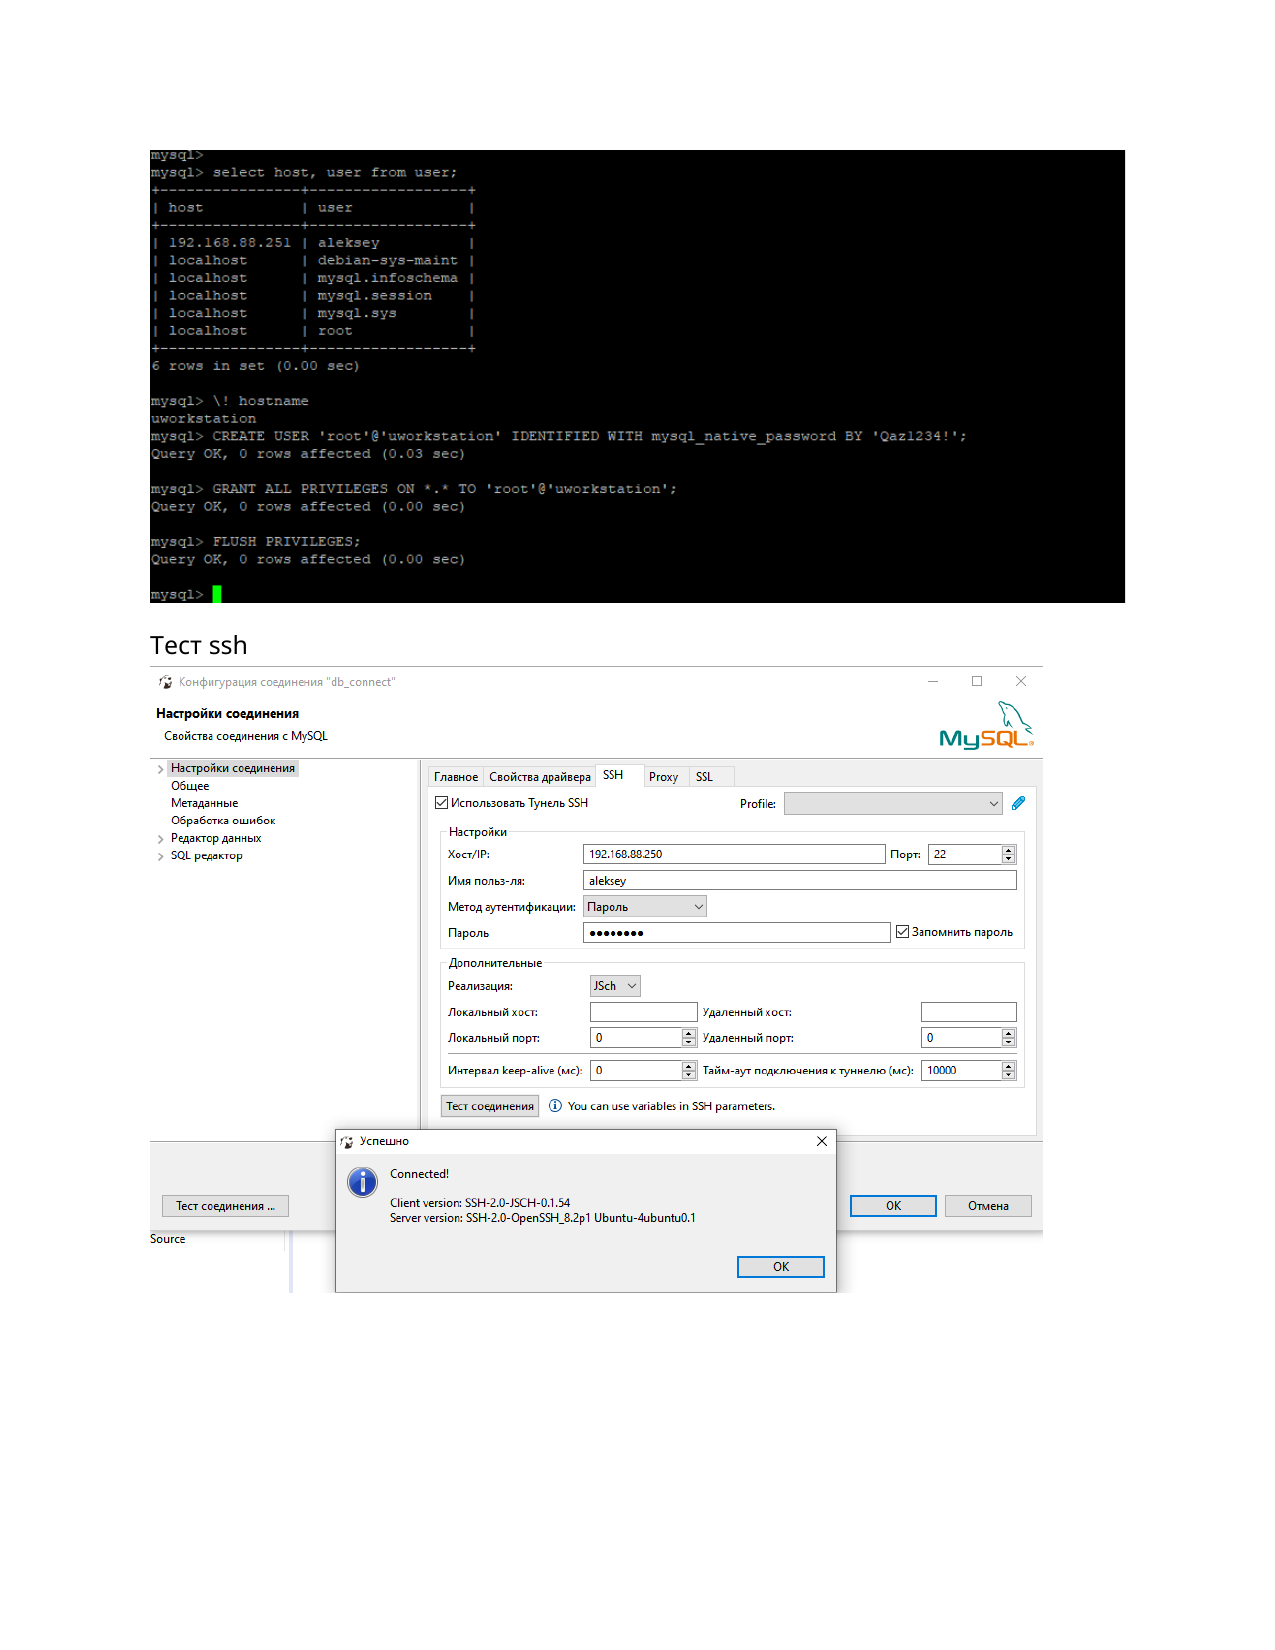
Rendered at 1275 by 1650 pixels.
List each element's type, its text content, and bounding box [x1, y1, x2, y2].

text Тест ssh [150, 628, 1125, 1292]
